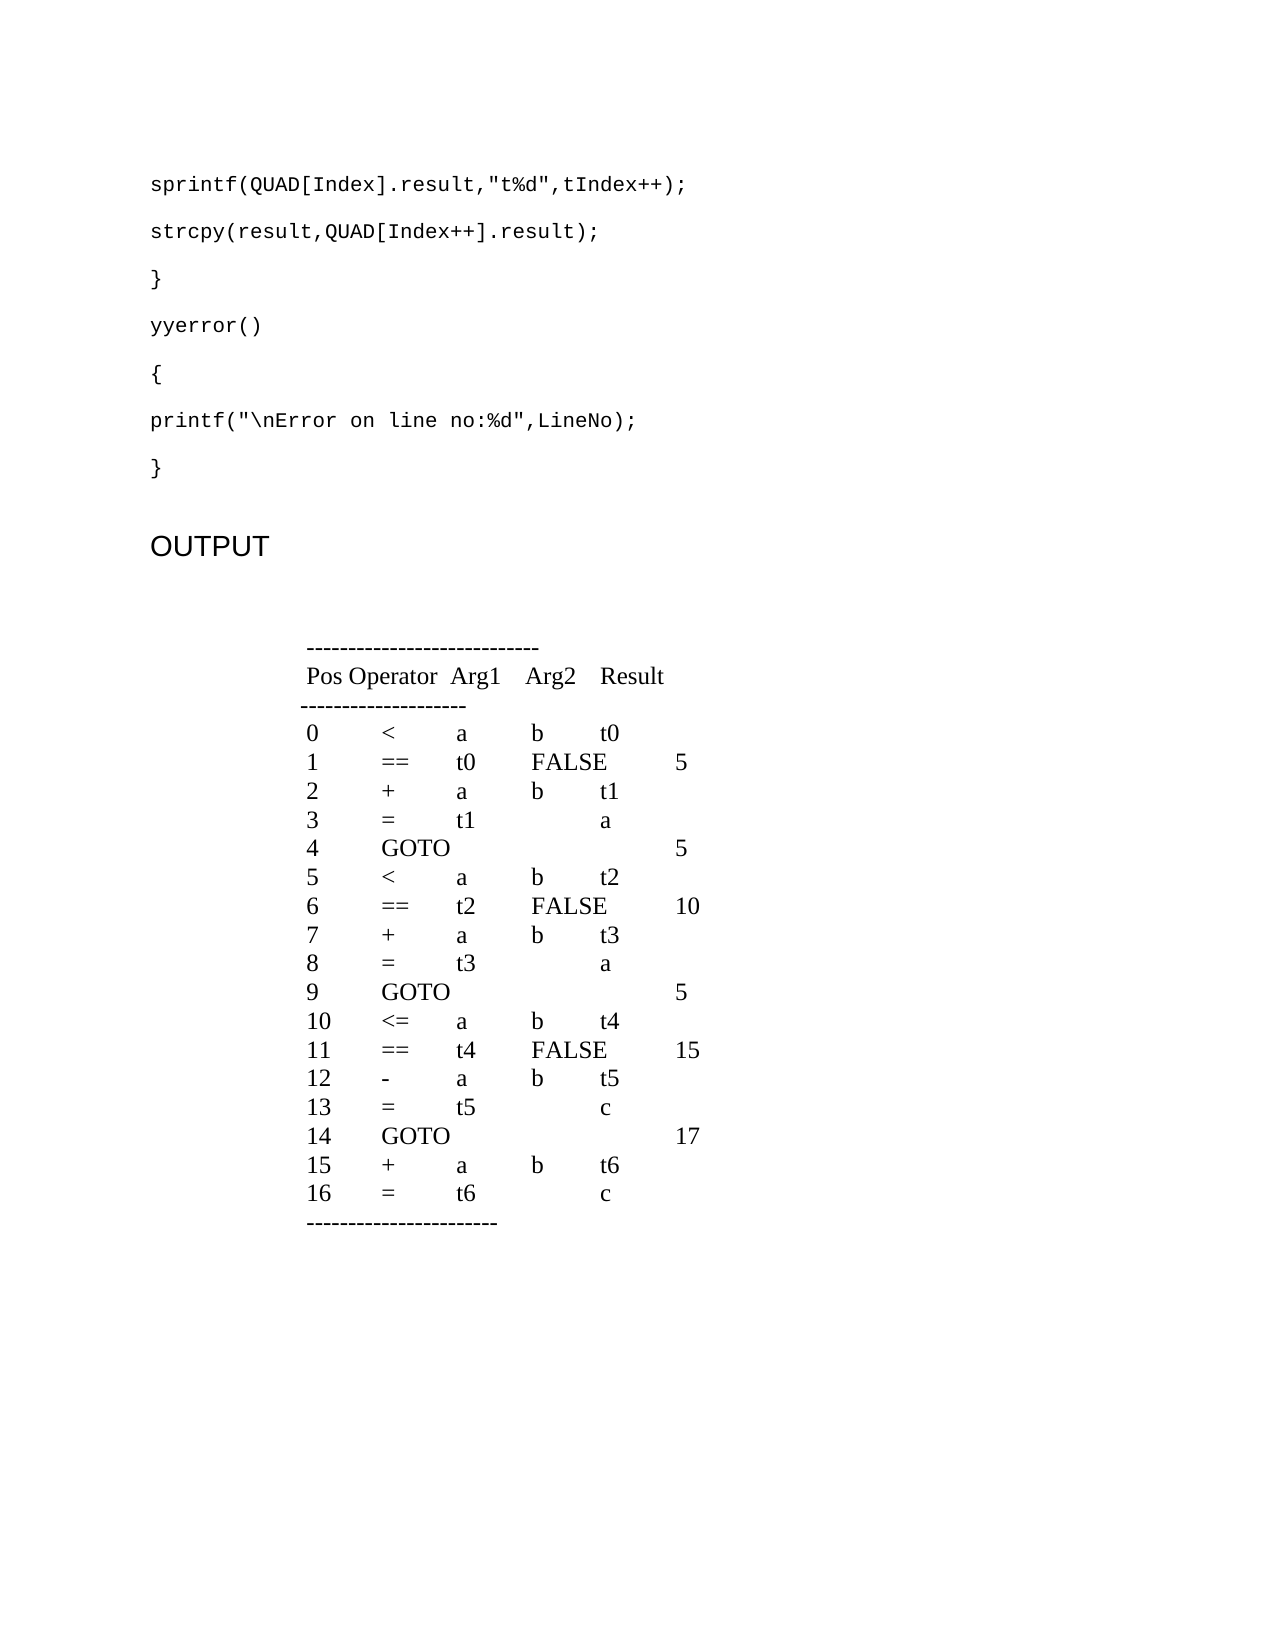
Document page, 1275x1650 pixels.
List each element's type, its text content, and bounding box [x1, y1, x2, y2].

text } [150, 268, 1125, 292]
text ----------------------- [150, 1207, 1125, 1236]
text Pos Operator Arg1 Arg2 Result [150, 661, 1125, 690]
text printf("\nError on line no:%d",LineNo); [150, 410, 1125, 434]
text strcpy(result,QUAD[Index++].result); [150, 221, 1125, 244]
text yyerror() [150, 316, 1125, 339]
text 1 == t0 FALSE 5 [150, 747, 1125, 776]
text sprintf(QUAD[Index].result,"t%d",tIndex++); [150, 174, 1125, 197]
text 14 GOTO 17 [150, 1121, 1125, 1150]
text { [150, 363, 1125, 386]
text 11 == t4 FALSE 15 [150, 1035, 1125, 1063]
text -------------------- [150, 690, 1125, 718]
text 4 GOTO 5 [150, 833, 1125, 862]
text } [150, 457, 1125, 481]
text ---------------------------- [150, 632, 1125, 661]
text 7 + a b t3 [150, 920, 1125, 948]
text 0 < a b t0 [150, 718, 1125, 747]
text 12 - a b t5 [150, 1063, 1125, 1092]
text 13 = t5 c [150, 1092, 1125, 1121]
subtitle OUTPUT [150, 529, 1125, 562]
text 2 + a b t1 [150, 776, 1125, 805]
text 5 < a b t2 [150, 862, 1125, 891]
text 15 + a b t6 [150, 1150, 1125, 1178]
text 9 GOTO 5 [150, 977, 1125, 1006]
text 10 <= a b t4 [150, 1006, 1125, 1035]
text 6 == t2 FALSE 10 [150, 891, 1125, 920]
text 8 = t3 a [150, 948, 1125, 977]
text 16 = t6 c [150, 1178, 1125, 1207]
text 3 = t1 a [150, 805, 1125, 833]
